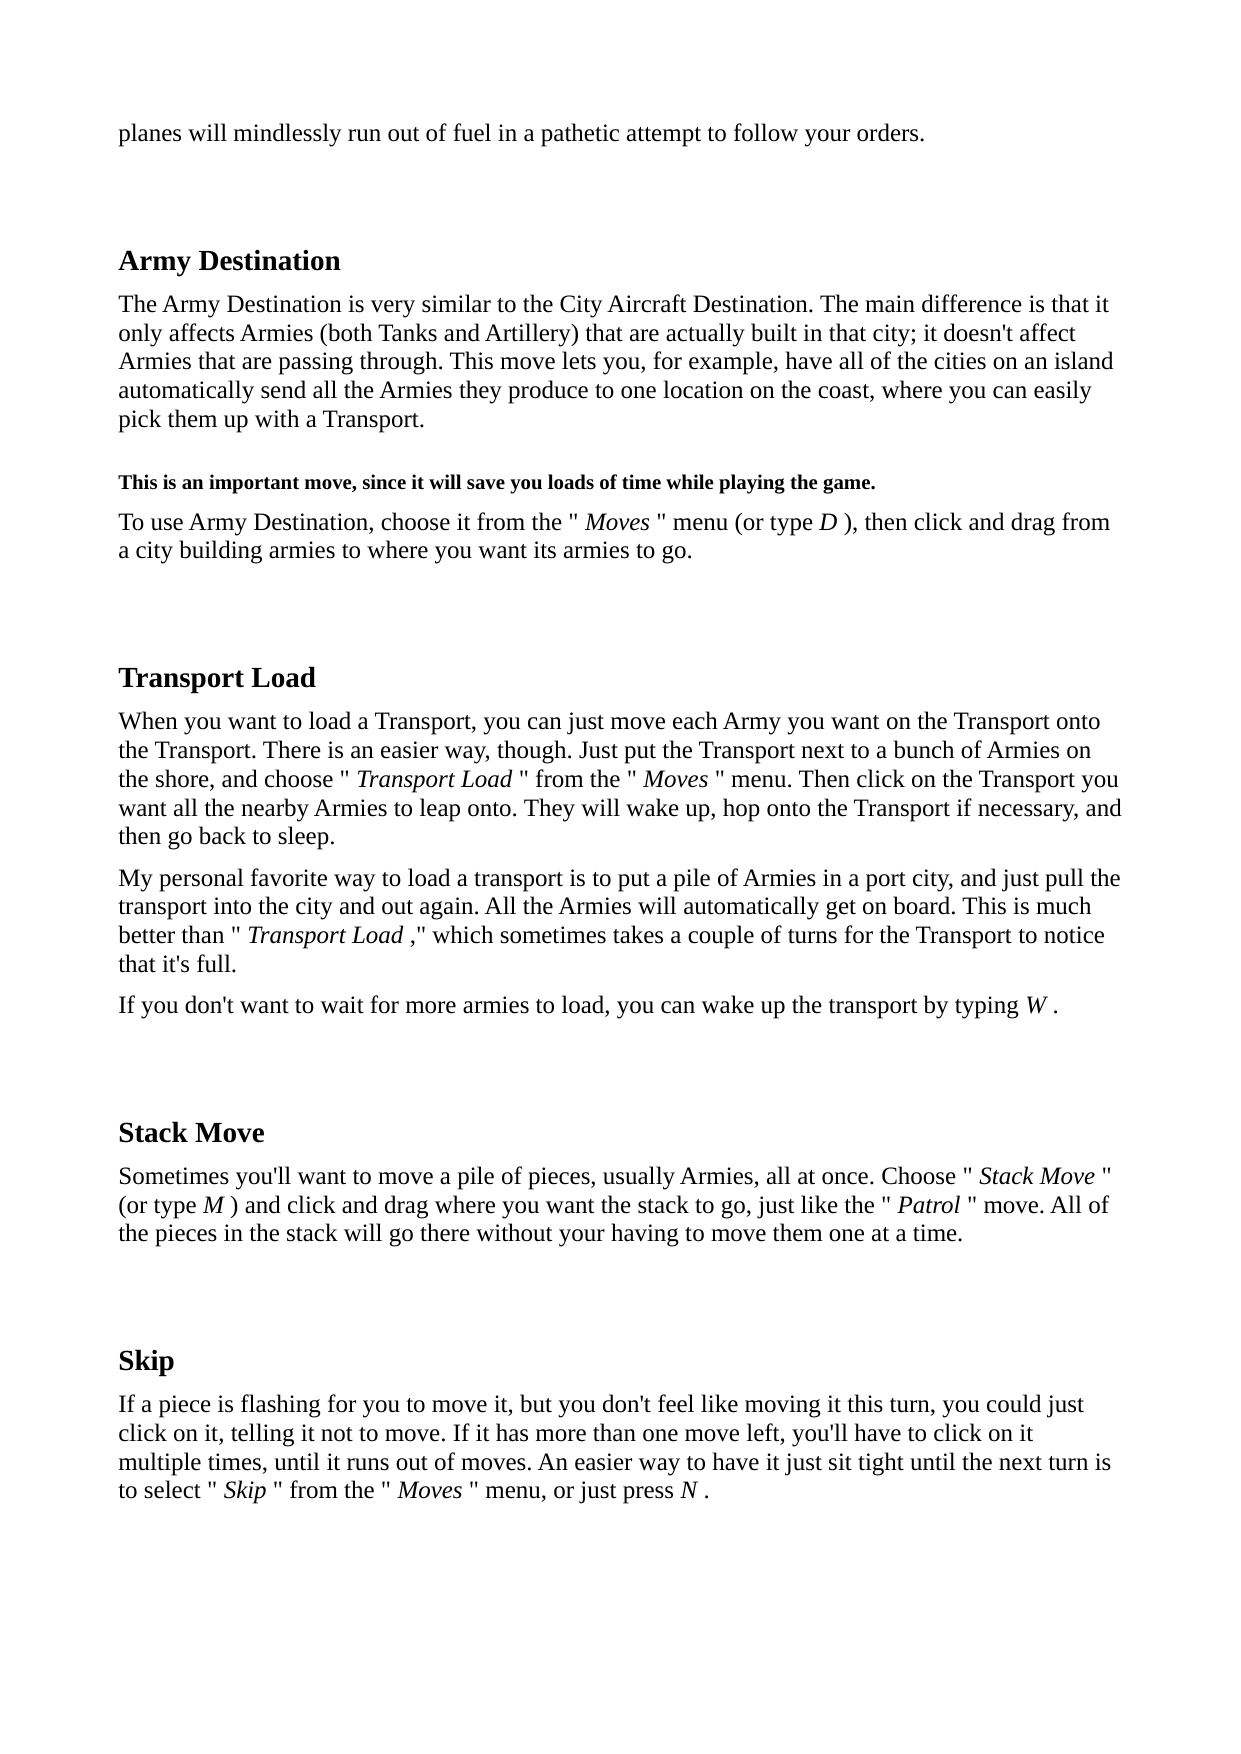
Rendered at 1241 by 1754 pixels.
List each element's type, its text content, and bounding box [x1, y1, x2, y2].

text Sometimes you'll want to move a pile of pieces, usually Armies, all at once. Choose " Stack Move " (or type M ) and click and drag where you want the stack to go, just like the " Patrol " move. All of the pieces in the stack will go there without your having to move them one at a time. [118, 1161, 1122, 1247]
text The Army Destination is very similar to the City Aircraft Destination. The main difference is that it only affects Armies (both Tanks and Artillery) that are actually built in that city; it doesn't affect Armies that are passing through. This move lets you, for example, have all of the cities on an island automatically send all the Armies they produce to one location on the coast, where you can easily pick them up with a Transport. [118, 289, 1122, 433]
subtitle Skip [118, 1343, 1122, 1377]
text My personal favorite way to load a transport is to put a pile of Armies in a port city, and just pull the transport into the city and out again. All the Armies will automatically get on board. This is much better than " Transport Load ," which sometimes takes a couple of turns for the Transport to notice that it's full. [118, 863, 1122, 978]
text When you want to load a Transport, you can just move each Army you want on the Transport onto the Transport. There is an easier way, though. Just put the Transport next to a bunch of Armies on the shore, and choose " Transport Load " from the " Moves " menu. Then click on the Transport you want all the nearby Armies to leap onto. They will wake up, hop onto the Transport if necessary, and then go back to sleep. [118, 706, 1122, 850]
subtitle This is an important move, since it will save you loads of time while playing the game. [118, 470, 1122, 494]
subtitle Transport Load [118, 660, 1122, 694]
text If you don't want to wait for more armies to load, you can wake up the transport by typing W . [118, 990, 1122, 1019]
text To use Army Destination, choose it from the " Moves " menu (or type D ), then click and drag from a city building armies to where you want its armies to go. [118, 507, 1122, 564]
text If a piece is flashing for you to move it, but you don't feel like moving it this turn, you could just click on it, telling it not to move. If it has more than one move left, you'll have to click on it multiple times, until it runs out of moves. An easier way to have it just sit tight until the next turn is to select " Skip " from the " Moves " menu, or just press N . [118, 1389, 1122, 1504]
text planes will mindlessly run out of fuel in a pathetic attempt to follow your orders. [118, 118, 1122, 147]
subtitle Army Destination [118, 243, 1122, 276]
subtitle Stack Move [118, 1115, 1122, 1148]
